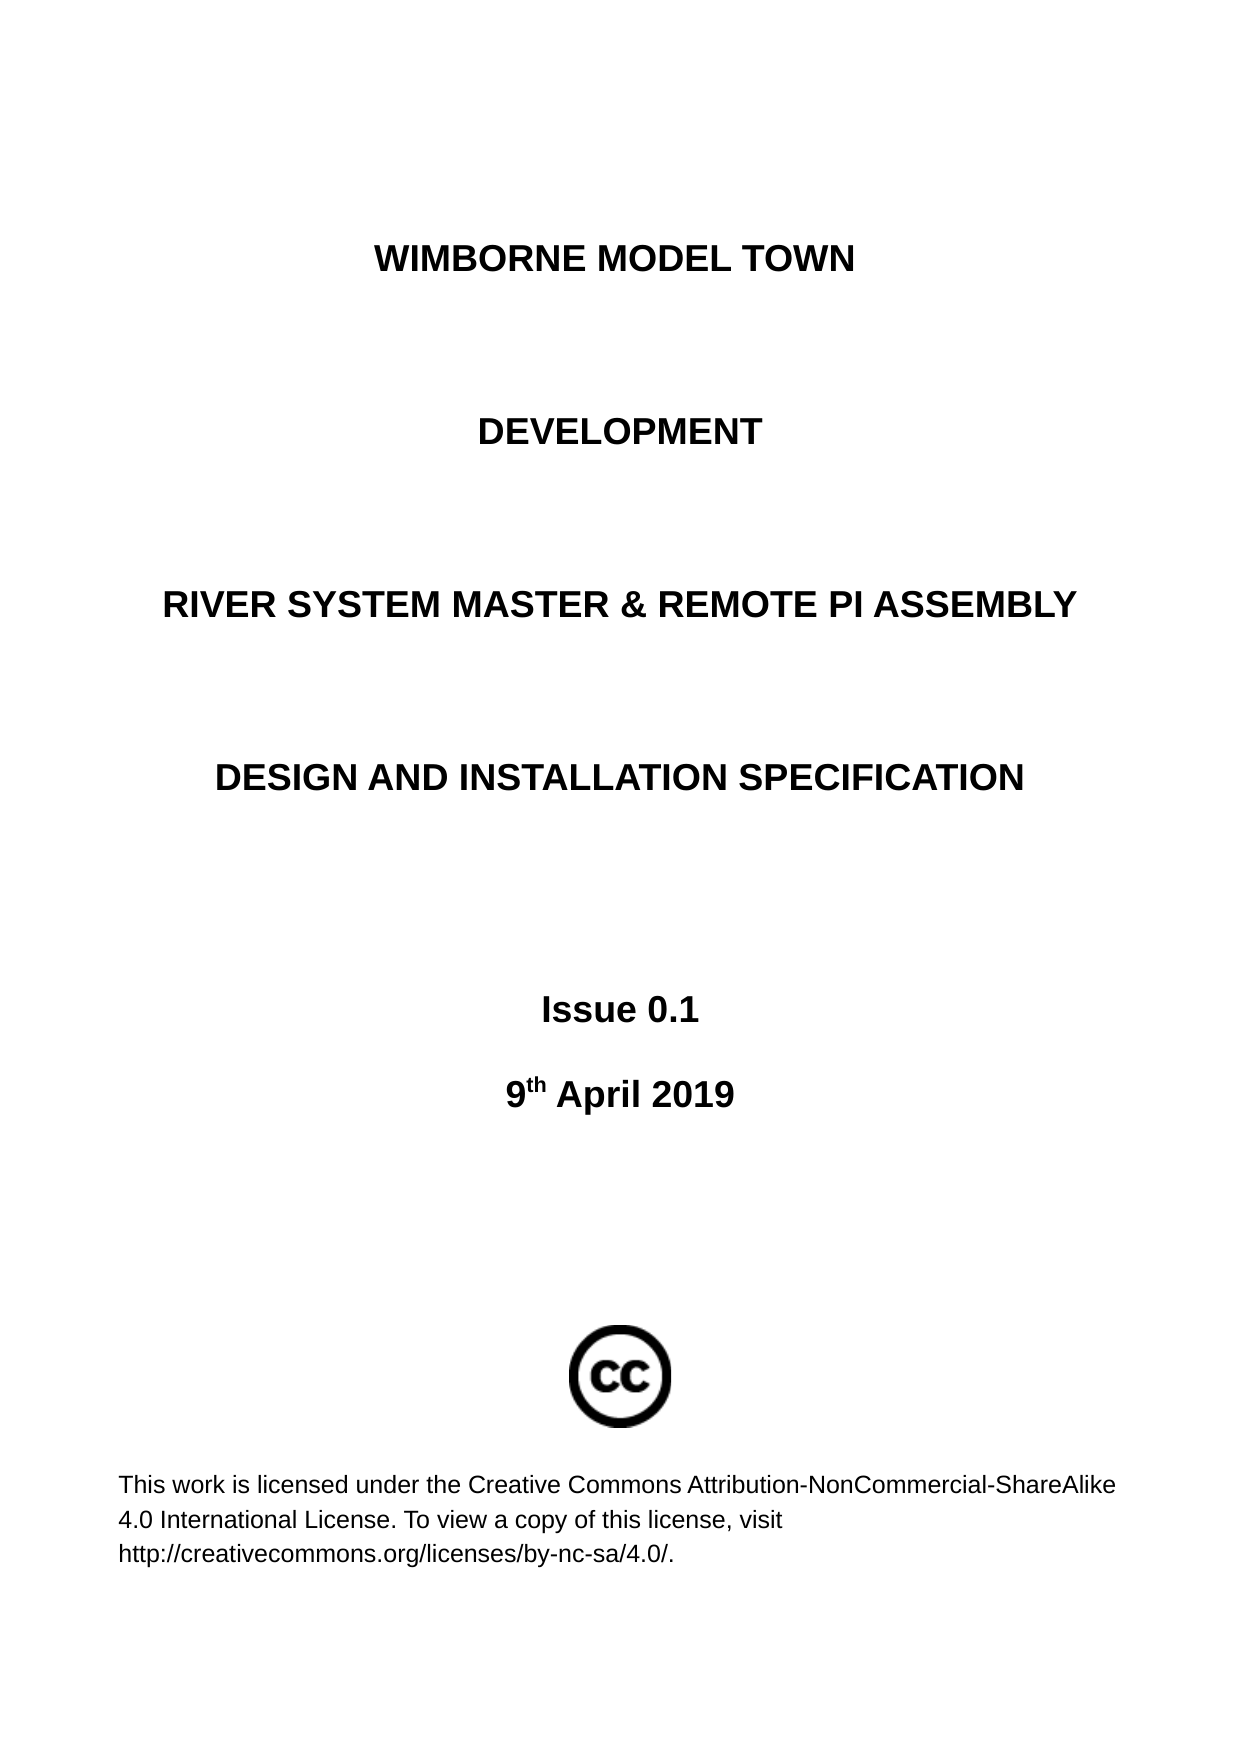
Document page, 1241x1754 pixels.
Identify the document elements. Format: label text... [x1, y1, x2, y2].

text Issue 0.1 [118, 987, 1122, 1031]
picture [569, 1325, 672, 1428]
text RIVER SYSTEM MASTER & REMOTE PI ASSEMBLY [118, 582, 1122, 625]
text DEVELOPMENT [118, 409, 1122, 452]
text DESIGN AND INSTALLATION SPECIFICATION [118, 755, 1122, 798]
text This work is licensed under the Creative Commons Attribution-NonCommercial-ShareAlike 4.0 International License. To view a copy of this license, visit http://creativecommons.org/licenses/by-nc-sa/4.0/. [118, 1470, 1122, 1568]
text WIMBORNE MODEL TOWN [118, 236, 1122, 279]
text 9th April 2019 [118, 1072, 1122, 1115]
